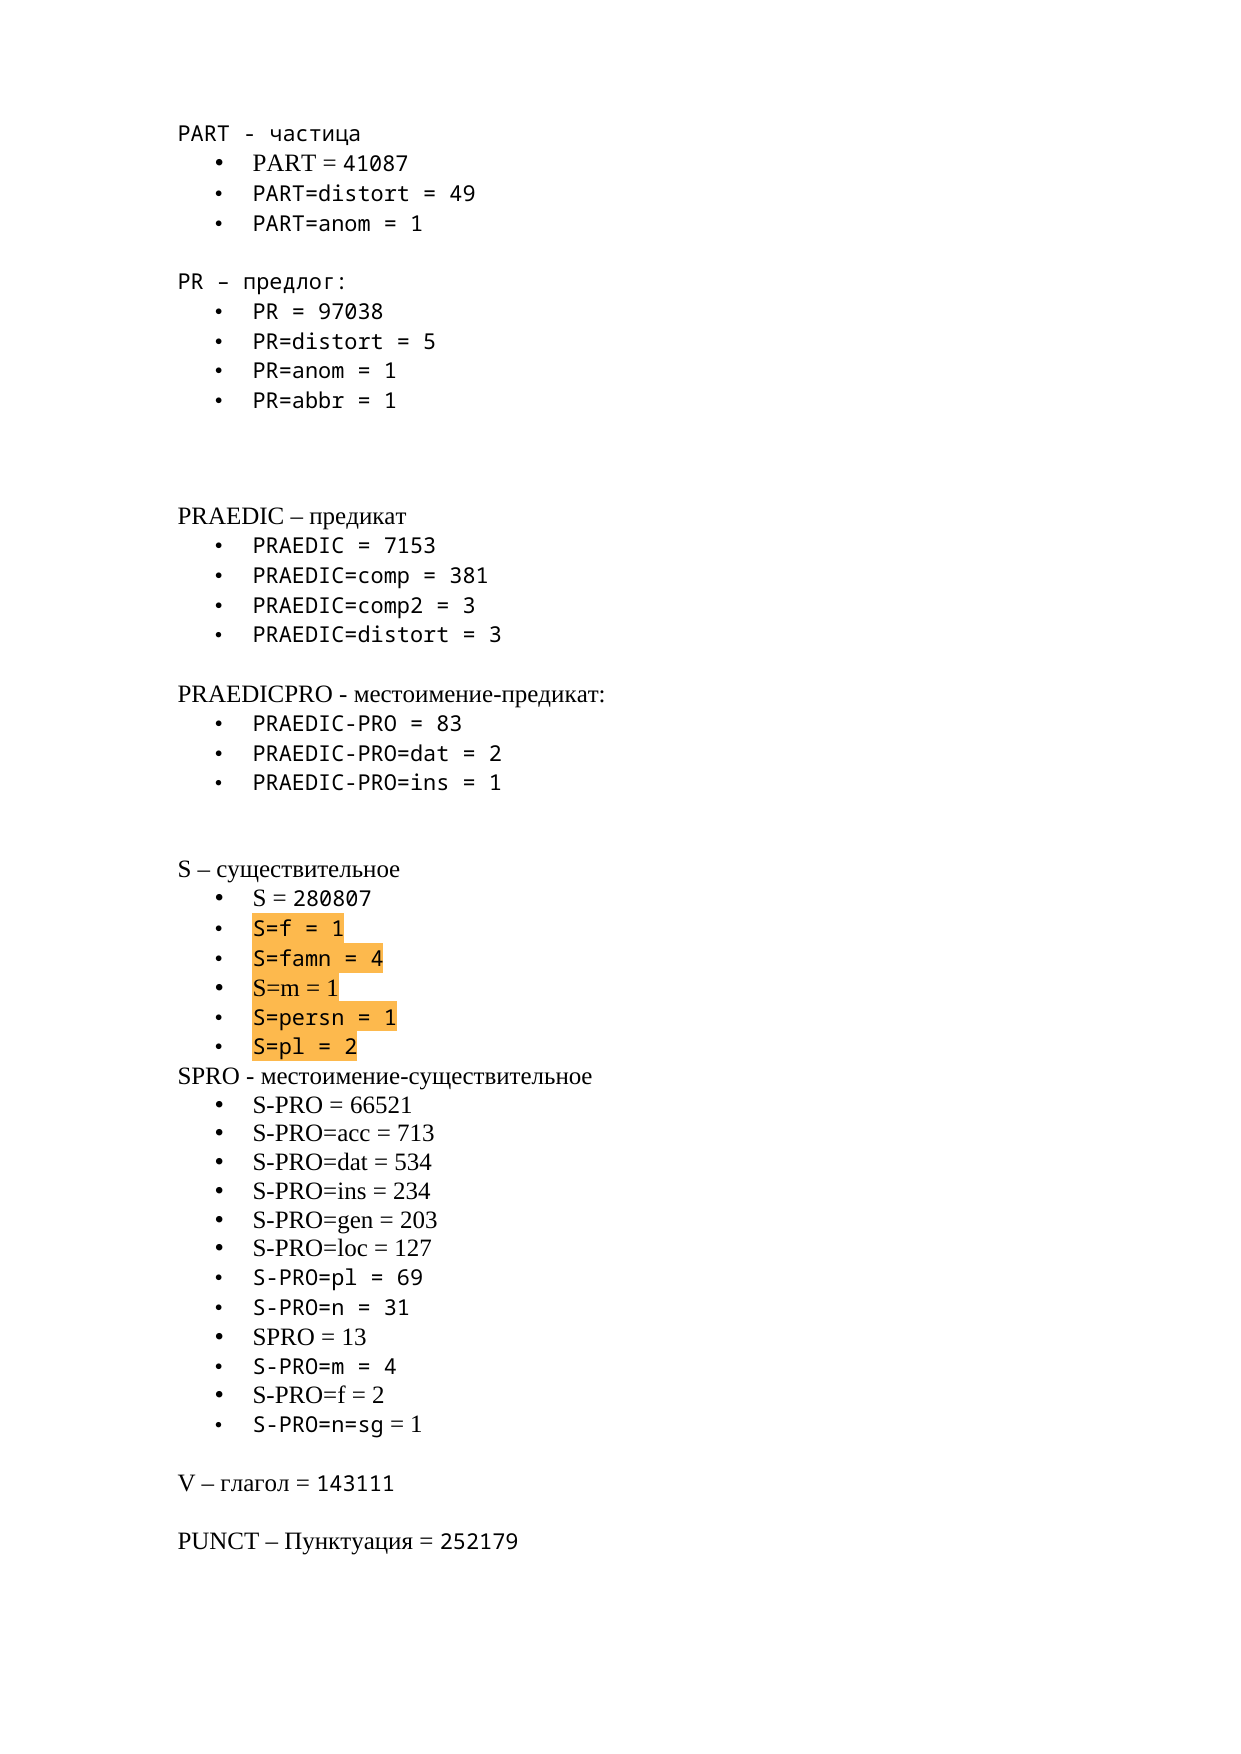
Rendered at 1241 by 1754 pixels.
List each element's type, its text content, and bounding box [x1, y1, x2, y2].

list S-PRO = 66521 [215, 1090, 1152, 1118]
text V – глагол = 143111 [177, 1468, 1152, 1497]
list S-PRO=n = 31 [215, 1292, 1152, 1322]
text PR – предлог: [177, 266, 1152, 296]
list S-PRO=gen = 203 [215, 1205, 1152, 1233]
list SPRO = 13 [215, 1322, 1152, 1351]
list PRAEDIC-PRO=dat = 2 [215, 737, 1152, 767]
list PR = 97038 [215, 296, 1152, 326]
text PART - частица [177, 118, 1152, 148]
list S-PRO=acc = 713 [215, 1118, 1152, 1147]
list PRAEDIC=comp2 = 3 [215, 589, 1152, 619]
text SPRO - местоимение-существительное [177, 1061, 1152, 1090]
list S-PRO=n=sg = 1 [215, 1409, 1152, 1439]
list PART=distort = 49 [215, 178, 1152, 207]
list PRAEDIC=distort = 3 [215, 619, 1152, 649]
list S=famn = 4 [215, 943, 1152, 973]
list PART=anom = 1 [215, 207, 1152, 237]
list S-PRO=f = 2 [215, 1380, 1152, 1409]
list S-PRO=m = 4 [215, 1351, 1152, 1380]
list S = 280807 [215, 883, 1152, 913]
list S=m = 1 [215, 973, 1152, 1001]
list S=f = 1 [215, 913, 1152, 943]
list S-PRO=loc = 127 [215, 1233, 1152, 1262]
list PRAEDIC = 7153 [215, 530, 1152, 560]
text PRAEDIC – предикат [177, 501, 1152, 530]
list PRAEDIC-PRO=ins = 1 [215, 767, 1152, 797]
list PRAEDIC-PRO = 83 [215, 708, 1152, 737]
list PART = 41087 [215, 148, 1152, 178]
list PR=anom = 1 [215, 355, 1152, 385]
text PUNCT – Пунктуация = 252179 [177, 1526, 1152, 1556]
list S=pl = 2 [215, 1031, 1152, 1061]
text PRAEDICPRO - местоимение-предикат: [177, 679, 1152, 708]
text S – существительное [177, 854, 1152, 883]
list S-PRO=dat = 534 [215, 1147, 1152, 1176]
list PR=distort = 5 [215, 326, 1152, 355]
list S-PRO=ins = 234 [215, 1176, 1152, 1205]
list S=persn = 1 [215, 1001, 1152, 1031]
list S-PRO=pl = 69 [215, 1262, 1152, 1292]
list PR=abbr = 1 [215, 385, 1152, 415]
list PRAEDIC=comp = 381 [215, 560, 1152, 589]
